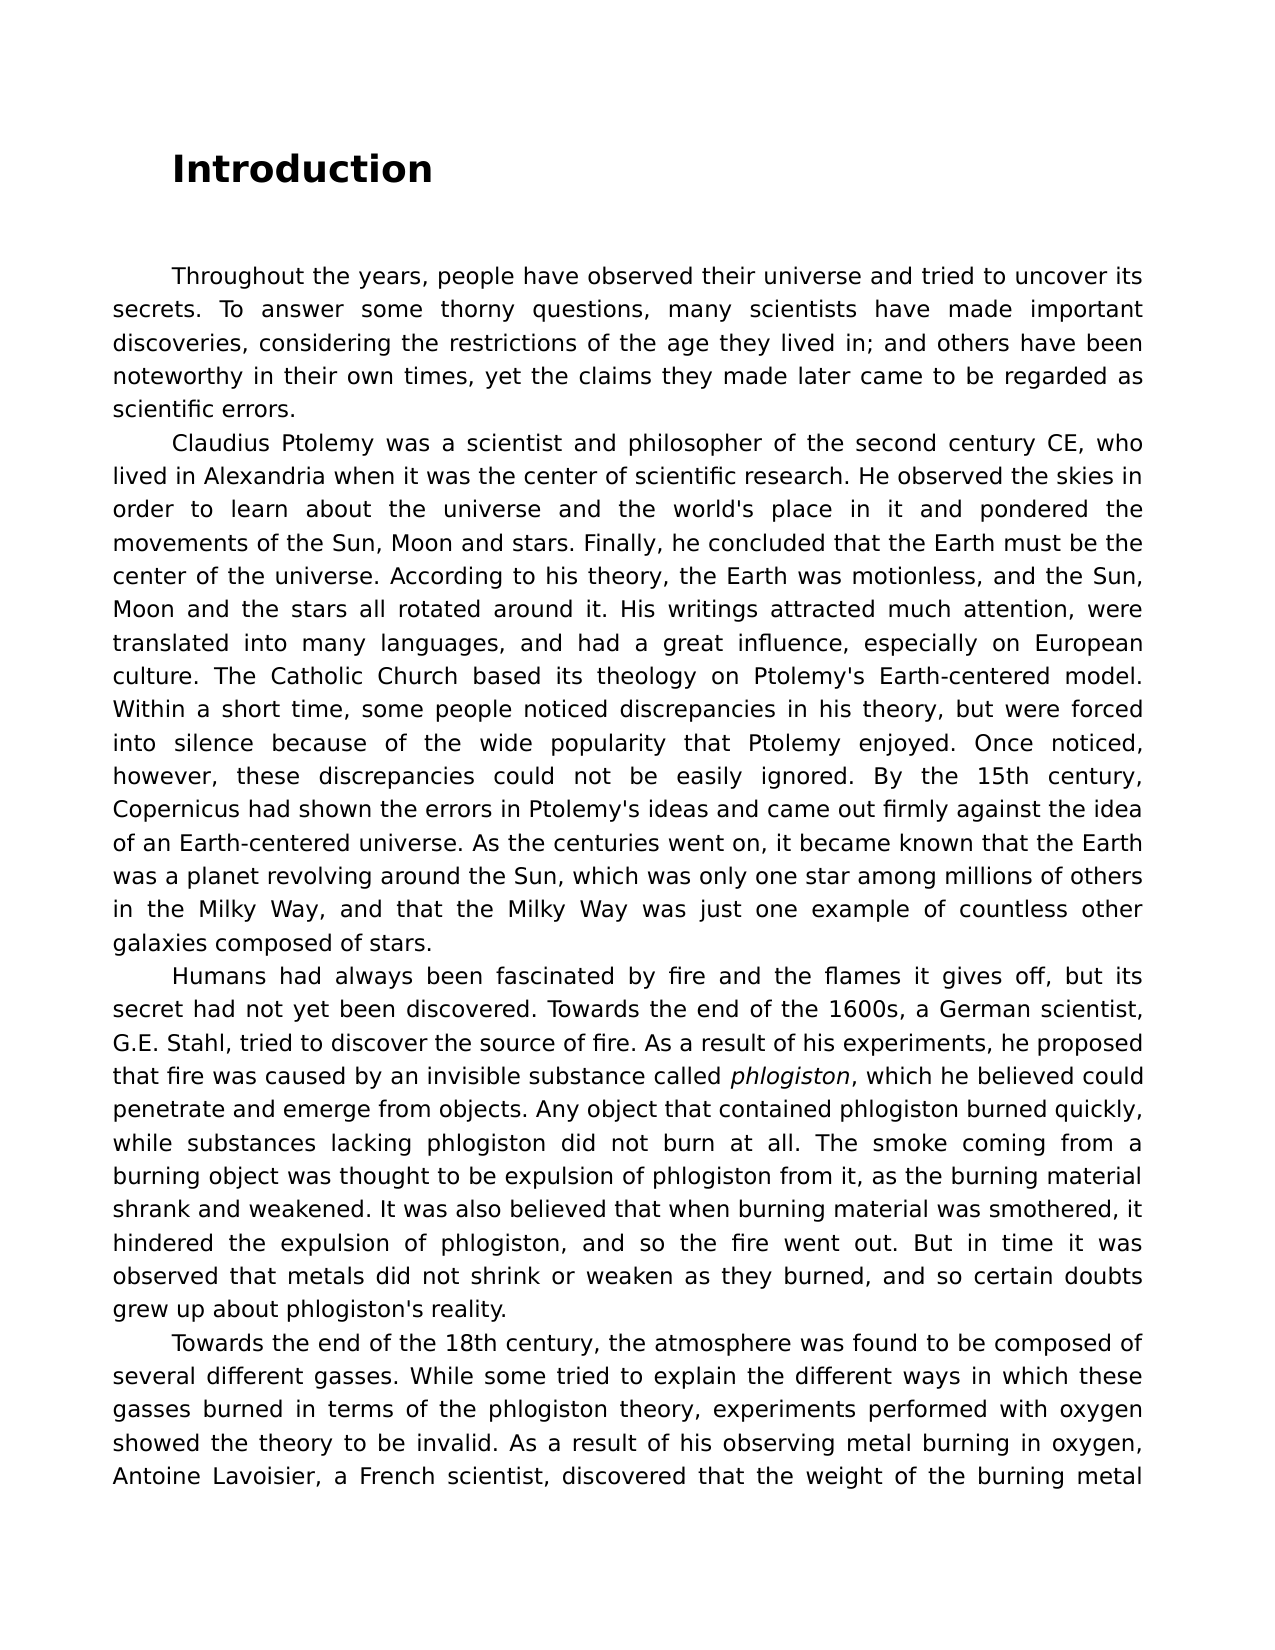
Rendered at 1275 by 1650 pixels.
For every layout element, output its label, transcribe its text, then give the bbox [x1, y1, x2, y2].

text Claudius Ptolemy was a scientist and philosopher of the second century CE, who lived in Alexandria when it was the center of scientific research. He observed the skies in order to learn about the universe and the world's place in it and pondered the movements of the Sun, Moon and stars. Finally, he concluded that the Earth must be the center of the universe. According to his theory, the Earth was motionless, and the Sun, Moon and the stars all rotated around it. His writings attracted much attention, were translated into many languages, and had a great influence, especially on European culture. The Catholic Church based its theology on Ptolemy's Earth-centered model. Within a short time, some people noticed discrepancies in his theory, but were forced into silence because of the wide popularity that Ptolemy enjoyed. Once noticed, however, these discrepancies could not be easily ignored. By the 15th century, Copernicus had shown the errors in Ptolemy's ideas and came out firmly against the idea of an Earth-centered universe. As the centuries went on, it became known that the Earth was a planet revolving around the Sun, which was only one star among millions of others in the Milky Way, and that the Milky Way was just one example of countless other galaxies composed of stars. [112, 424, 1145, 958]
text Throughout the years, people have observed their universe and tried to uncover its secrets. To answer some thorny questions, many scientists have made important discoveries, considering the restrictions of the age they lived in; and others have been noteworthy in their own times, yet the claims they made later came to be regarded as scientific errors. [112, 258, 1145, 424]
text Humans had always been fascinated by fire and the flames it gives off, but its secret had not yet been discovered. Towards the end of the 1600s, a German scientist, G.E. Stahl, tried to discover the source of fire. As a result of his experiments, he proposed that fire was caused by an invisible substance called phlogiston, which he believed could penetrate and emerge from objects. Any object that contained phlogiston burned quickly, while substances lacking phlogiston did not burn at all. The smoke coming from a burning object was thought to be expulsion of phlogiston from it, as the burning material shrank and weakened. It was also believed that when burning material was smothered, it hindered the expulsion of phlogiston, and so the fire went out. But in time it was observed that metals did not shrink or weaken as they burned, and so certain doubts grew up about phlogiston's reality. [112, 958, 1145, 1324]
text Towards the end of the 18th century, the atmosphere was found to be composed of several different gasses. While some tried to explain the different ways in which these gasses burned in terms of the phlogiston theory, experiments performed with oxygen showed the theory to be invalid. As a result of his observing metal burning in oxygen, Antoine Lavoisier, a French scientist, discovered that the weight of the burning metal [112, 1324, 1145, 1491]
subtitle Introduction [112, 148, 1145, 191]
